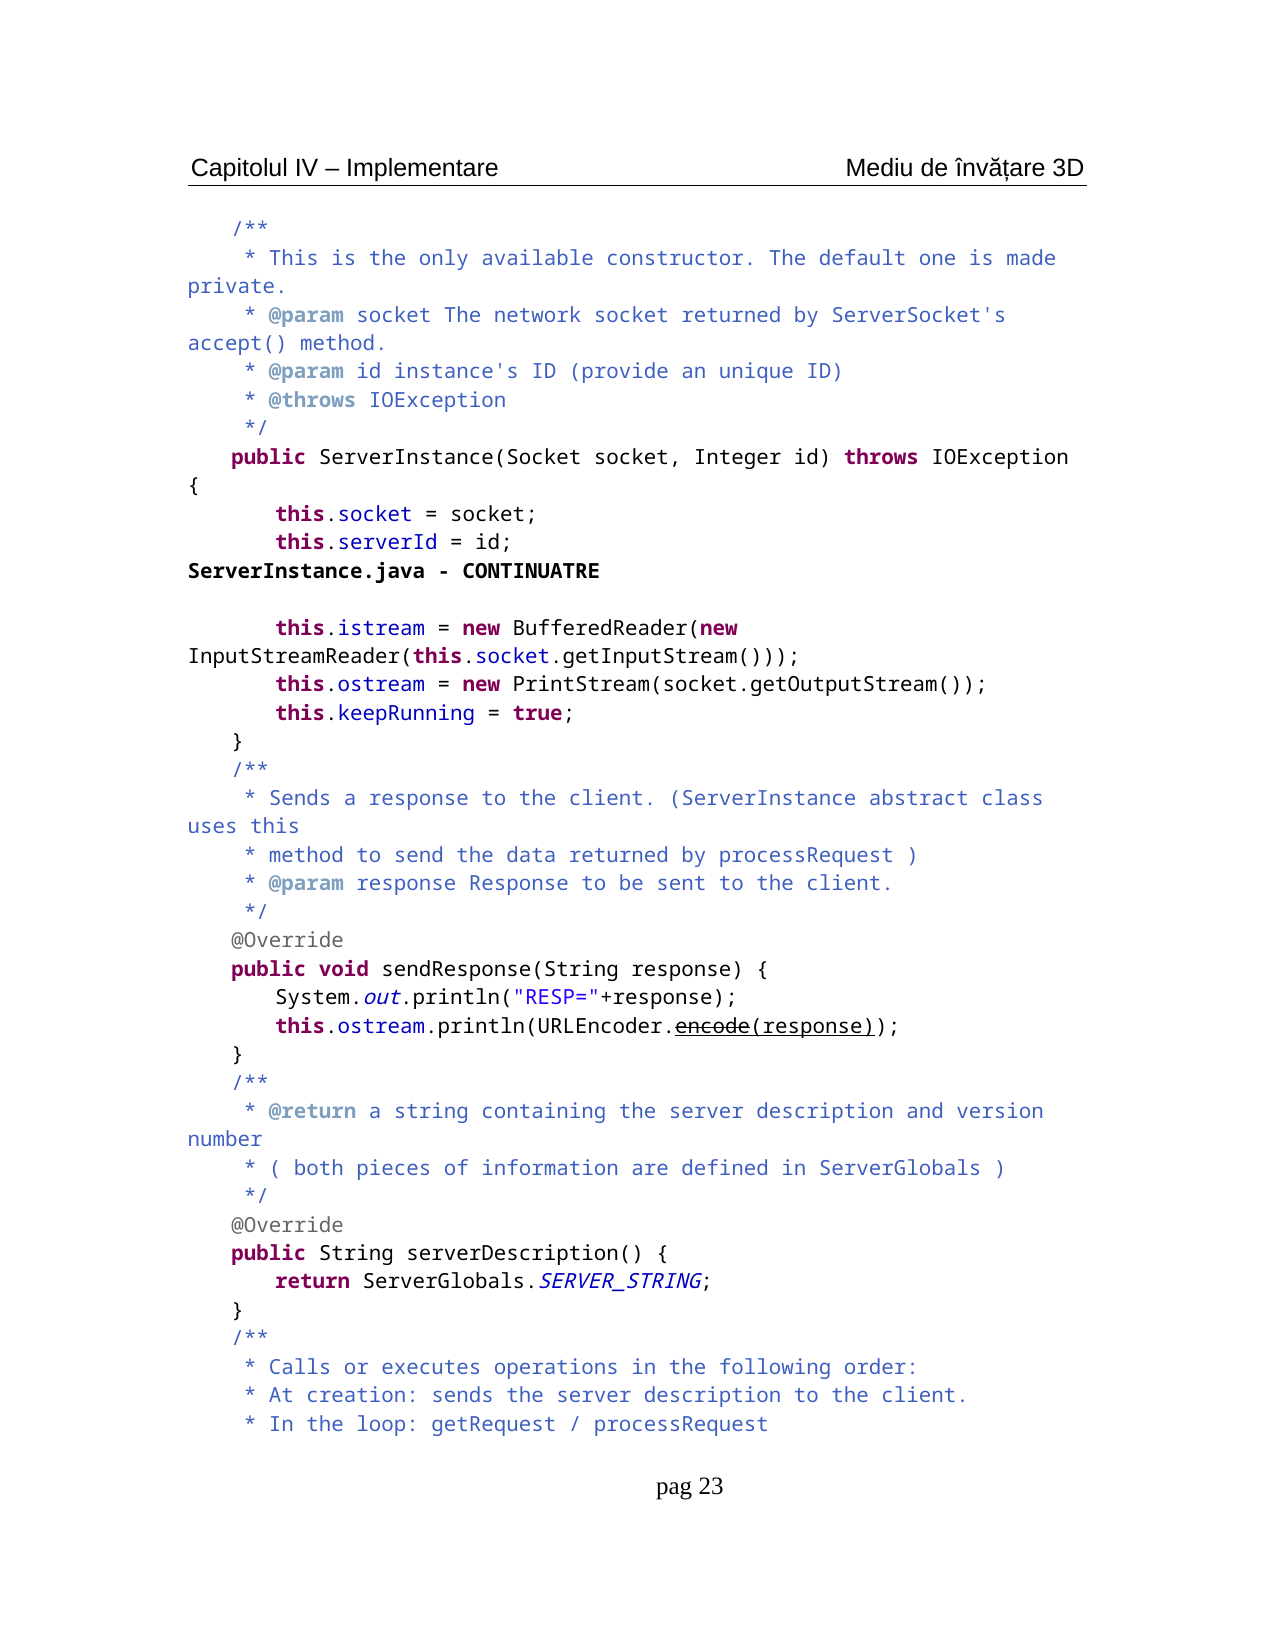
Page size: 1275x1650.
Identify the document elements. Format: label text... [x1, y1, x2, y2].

text * @return a string containing the server description and version number [187, 1096, 1087, 1153]
text /** [187, 755, 1087, 783]
text } [187, 1039, 1087, 1068]
text public ServerInstance(Socket socket, Integer id) throws IOException { [187, 442, 1087, 499]
text this.ostream.println(URLEncoder.encode(response)); [187, 1011, 1087, 1039]
text * @param socket The network socket returned by ServerSocket's accept() method. [187, 300, 1087, 357]
text this.keepRunning = true; [187, 698, 1087, 726]
text */ [187, 413, 1087, 442]
text */ [187, 1181, 1087, 1210]
text * In the loop: getRequest / processRequest [187, 1409, 1087, 1437]
text * @param id instance's ID (provide an unique ID) [187, 357, 1087, 385]
text this.ostream = new PrintStream(socket.getOutputStream()); [187, 669, 1087, 698]
text * @throws IOException [187, 385, 1087, 413]
text * ( both pieces of information are defined in ServerGlobals ) [187, 1153, 1087, 1181]
text */ [187, 897, 1087, 925]
text * At creation: sends the server description to the client. [187, 1380, 1087, 1409]
text * Sends a response to the client. (ServerInstance abstract class uses this [187, 783, 1087, 840]
text * Calls or executes operations in the following order: [187, 1352, 1087, 1380]
text this.serverId = id; [187, 527, 1087, 556]
text * method to send the data returned by processRequest ) [187, 840, 1087, 868]
text ServerInstance.java - CONTINUATRE [187, 556, 1087, 584]
text * This is the only available constructor. The default one is made private. [187, 243, 1087, 300]
text public String serverDescription() { [187, 1238, 1087, 1267]
text @Override [187, 925, 1087, 954]
text return ServerGlobals.SERVER_STRING; [187, 1267, 1087, 1295]
text /** [187, 214, 1087, 243]
text /** [187, 1323, 1087, 1352]
text this.socket = socket; [187, 499, 1087, 527]
text this.istream = new BufferedReader(new InputStreamReader(this.socket.getInputStream())); [187, 613, 1087, 669]
text System.out.println("RESP="+response); [187, 982, 1087, 1011]
text * @param response Response to be sent to the client. [187, 868, 1087, 897]
text /** [187, 1068, 1087, 1096]
text } [187, 1295, 1087, 1323]
text } [187, 726, 1087, 755]
text public void sendResponse(String response) { [187, 954, 1087, 982]
text @Override [187, 1210, 1087, 1238]
